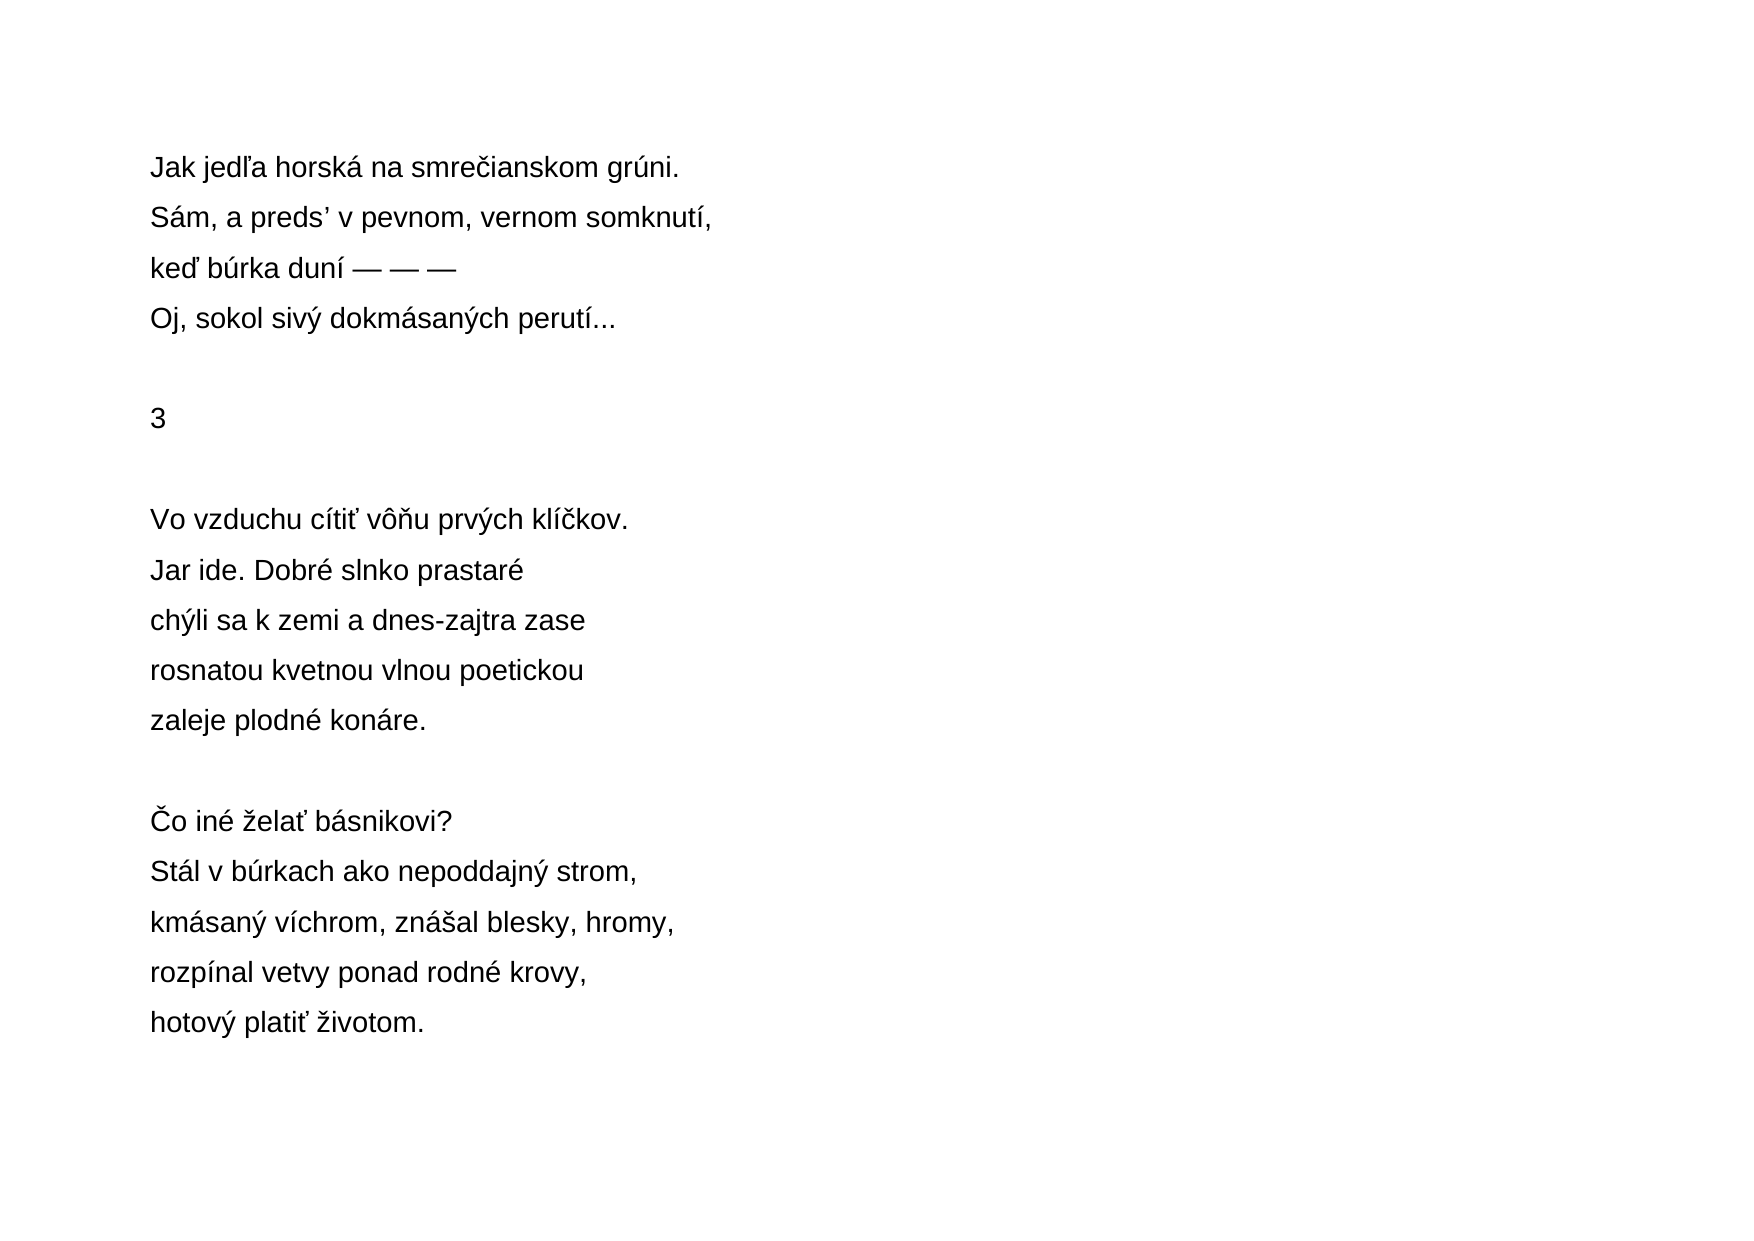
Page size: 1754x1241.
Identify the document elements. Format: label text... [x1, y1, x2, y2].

text rozpínal vetvy ponad rodné krovy, [150, 955, 1243, 988]
text Stál v búrkach ako nepoddajný strom, [150, 854, 1243, 888]
text zaleje plodné konáre. [150, 703, 1243, 737]
text Jak jedľa horská na smrečianskom grúni. [150, 150, 1243, 183]
text Jar ide. Dobré slnko prastaré [150, 552, 1243, 586]
text Sám, a preds’ v pevnom, vernom somknutí, [150, 200, 1243, 234]
text Vo vzduchu cítiť vôňu prvých klíčkov. [150, 502, 1243, 536]
text kmásaný víchrom, znášal blesky, hromy, [150, 905, 1243, 938]
text rosnatou kvetnou vlnou poetickou [150, 653, 1243, 687]
text 3 [150, 402, 1243, 435]
text keď búrka duní — — — [150, 251, 1243, 284]
text Oj, sokol sivý dokmásaných perutí... [150, 301, 1243, 334]
text Čo iné želať básnikovi? [150, 804, 1243, 838]
text hotový platiť životom. [150, 1005, 1243, 1039]
text chýli sa k zemi a dnes-zajtra zase [150, 603, 1243, 636]
